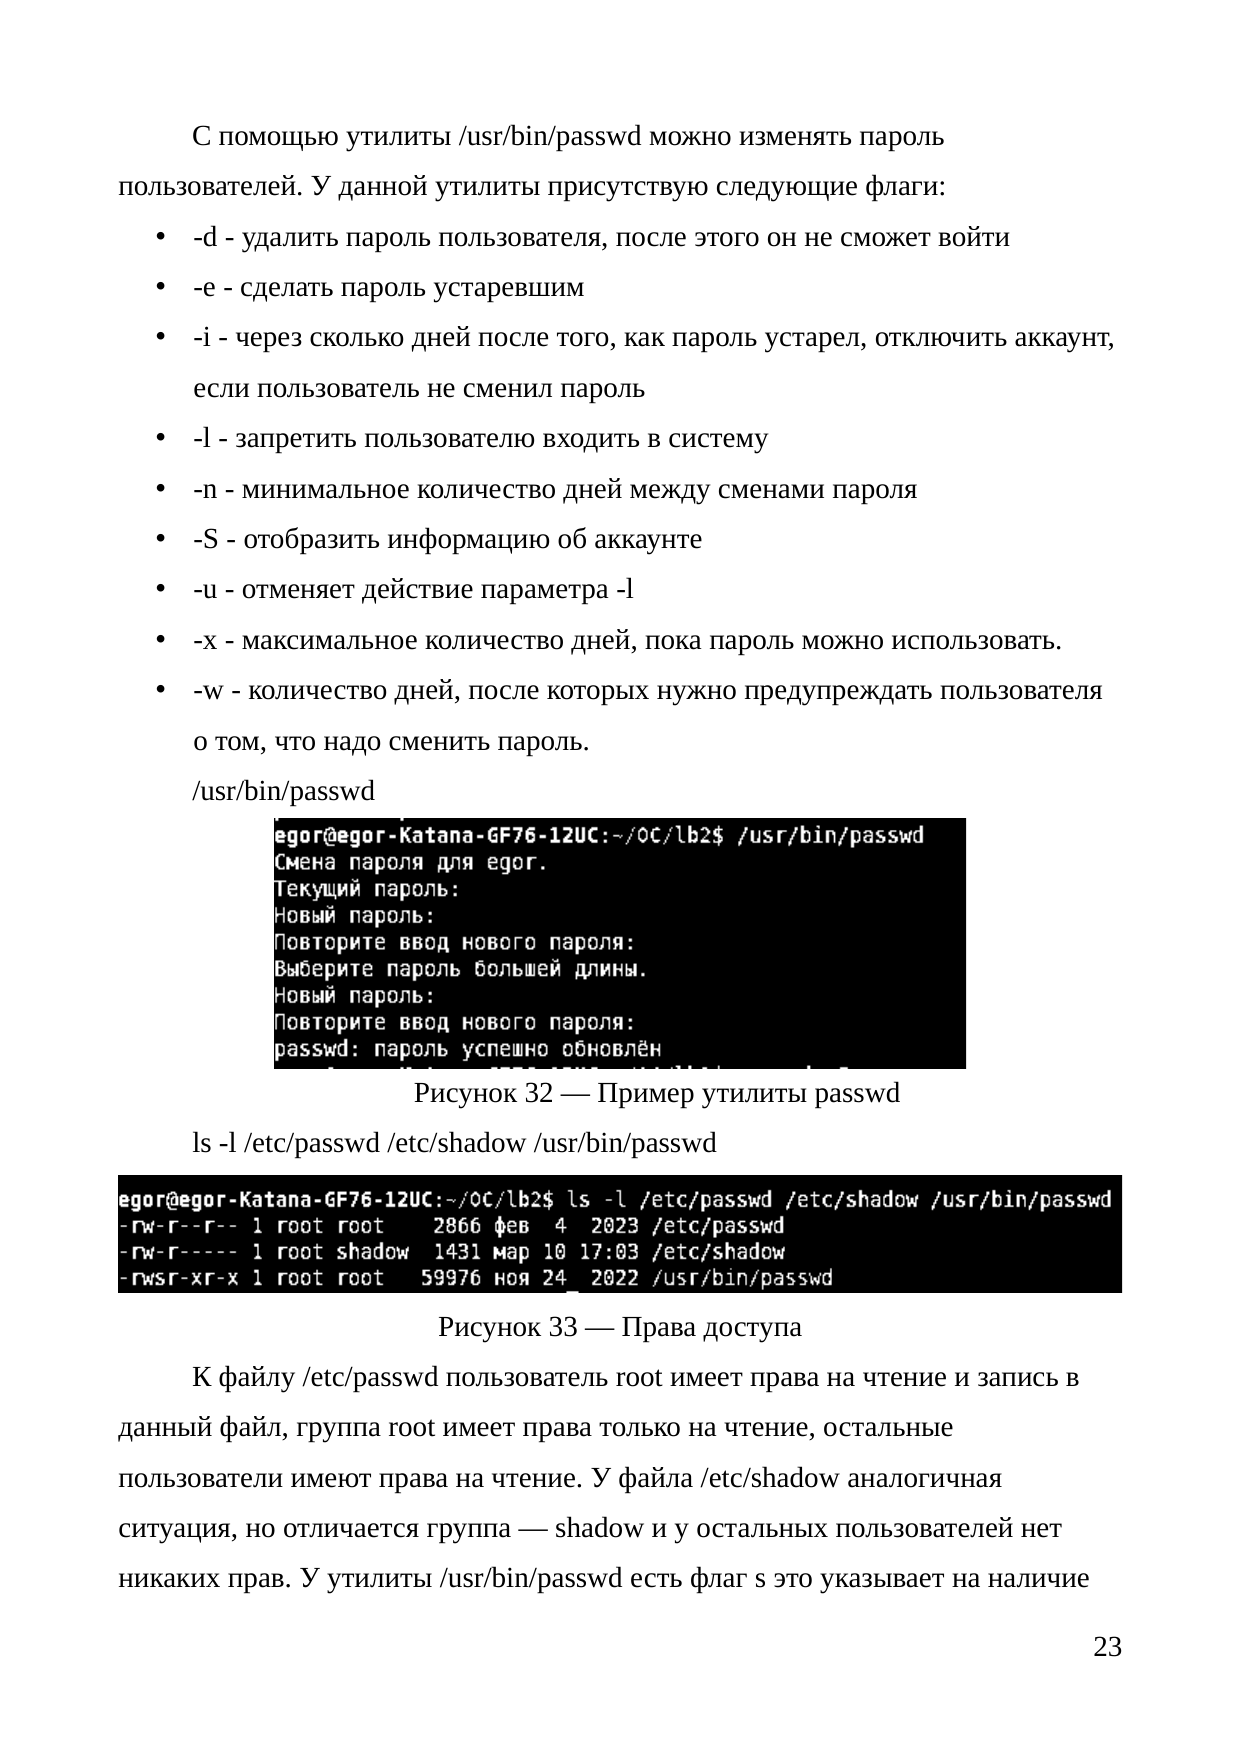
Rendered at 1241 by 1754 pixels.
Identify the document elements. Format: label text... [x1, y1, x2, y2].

subtitle -l - запретить пользователю входить в систему [156, 420, 1122, 454]
subtitle К файлу /etc/passwd пользователь root имеет права на чтение и запись в данный файл, группа root имеет права только на чтение, остальные пользователи имеют права на чтение. У файла /etc/shadow аналогичная ситуация, но отличается группа — shadow и у остальных пользователей нет никаких прав. У утилиты /usr/bin/passwd есть флаг s это указывает на наличие [118, 1359, 1122, 1594]
subtitle -n - минимальное количество дней между сменами пароля [156, 471, 1122, 504]
subtitle -u - отменяет действие параметра -l [156, 572, 1122, 605]
subtitle /usr/bin/passwd [118, 773, 1122, 807]
picture [118, 1175, 1123, 1293]
subtitle -e - сделать пароль устаревшим [156, 269, 1122, 303]
subtitle Рисунок 32 — Пример утилиты passwd [118, 1075, 1122, 1108]
subtitle ls -l /etc/passwd /etc/shadow /usr/bin/passwd [118, 1125, 1122, 1159]
subtitle -i - через сколько дней после того, как пароль устарел, отключить аккаунт, если пользователь не сменил пароль [156, 319, 1122, 403]
subtitle Рисунок 33 — Права доступа [118, 1293, 1122, 1342]
subtitle -w - количество дней, после которых нужно предупреждать пользователя о том, что надо сменить пароль. [156, 672, 1122, 756]
subtitle -d - удалить пароль пользователя, после этого он не сможет войти [156, 219, 1122, 252]
subtitle С помощью утилиты /usr/bin/passwd можно изменять пароль пользователей. У данной утилиты присутствую следующие флаги: [118, 118, 1122, 202]
picture [274, 818, 967, 1069]
subtitle -S - отобразить информацию об аккаунте [156, 521, 1122, 555]
subtitle -x - максимальное количество дней, пока пароль можно использовать. [156, 622, 1122, 656]
